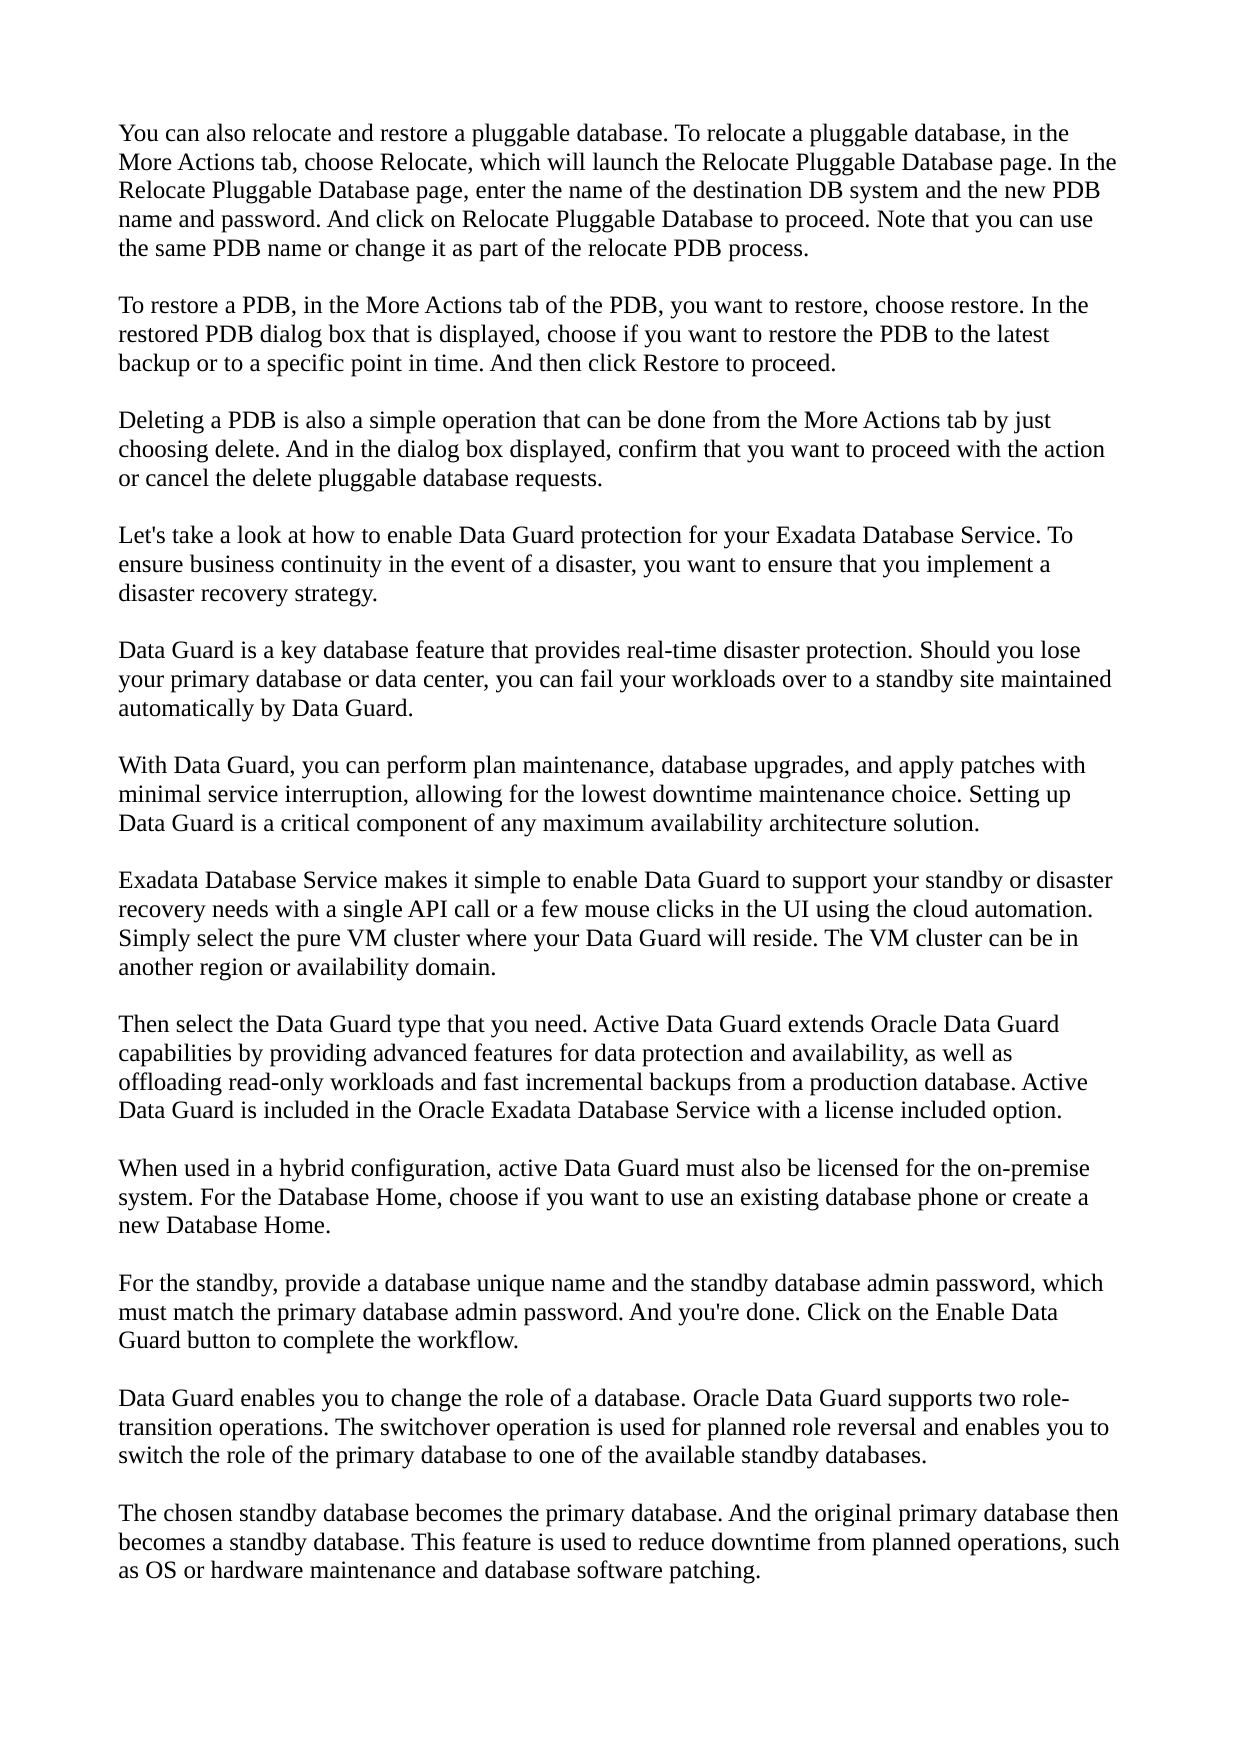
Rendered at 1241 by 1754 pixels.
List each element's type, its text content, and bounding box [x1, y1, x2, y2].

text With Data Guard, you can perform plan maintenance, database upgrades, and apply patches with minimal service interruption, allowing for the lowest downtime maintenance choice. Setting up Data Guard is a critical component of any maximum availability architecture solution. [118, 751, 1122, 837]
text Then select the Data Guard type that you need. Active Data Guard extends Oracle Data Guard capabilities by providing advanced features for data protection and availability, as well as offloading read-only workloads and fast incremental backups from a production database. Active Data Guard is included in the Oracle Exadata Database Service with a license included option. [118, 1009, 1122, 1124]
text Exadata Database Service makes it simple to enable Data Guard to support your standby or disaster recovery needs with a single API call or a few mouse clicks in the UI using the cloud automation. Simply select the pure VM cluster where your Data Guard will reside. The VM cluster can be in another region or availability domain. [118, 866, 1122, 981]
text You can also relocate and restore a pluggable database. To relocate a pluggable database, in the More Actions tab, choose Relocate, which will launch the Relocate Pluggable Database page. In the Relocate Pluggable Database page, enter the name of the destination DB system and the new PDB name and password. And click on Relocate Pluggable Database to proceed. Note that you can use the same PDB name or change it as part of the relocate PDB process. [118, 118, 1122, 262]
text To restore a PDB, in the More Actions tab of the PDB, you want to restore, choose restore. In the restored PDB dialog box that is displayed, choose if you want to restore the PDB to the latest backup or to a specific point in time. And then click Restore to proceed. [118, 291, 1122, 377]
text For the standby, provide a database unique name and the standby database admin password, which must match the primary database admin password. And you're done. Click on the Enable Data Guard button to complete the workflow. [118, 1268, 1122, 1354]
text When used in a hybrid configuration, active Data Guard must also be licensed for the on-premise system. For the Database Home, choose if you want to use an existing database phone or create a new Database Home. [118, 1153, 1122, 1239]
text The chosen standby database becomes the primary database. And the original primary database then becomes a standby database. This feature is used to reduce downtime from planned operations, such as OS or hardware maintenance and database software patching. [118, 1498, 1122, 1584]
text Let's take a look at how to enable Data Guard protection for your Exadata Database Service. To ensure business continuity in the event of a disaster, you want to ensure that you implement a disaster recovery strategy. [118, 521, 1122, 607]
text Deleting a PDB is also a simple operation that can be done from the More Actions tab by just choosing delete. And in the dialog box displayed, confirm that you want to proceed with the action or cancel the delete pluggable database requests. [118, 406, 1122, 492]
text Data Guard enables you to change the role of a database. Oracle Data Guard supports two role-transition operations. The switchover operation is used for planned role reversal and enables you to switch the role of the primary database to one of the available standby databases. [118, 1383, 1122, 1469]
text Data Guard is a key database feature that provides real-time disaster protection. Should you lose your primary database or data center, you can fail your workloads over to a standby site maintained automatically by Data Guard. [118, 636, 1122, 722]
